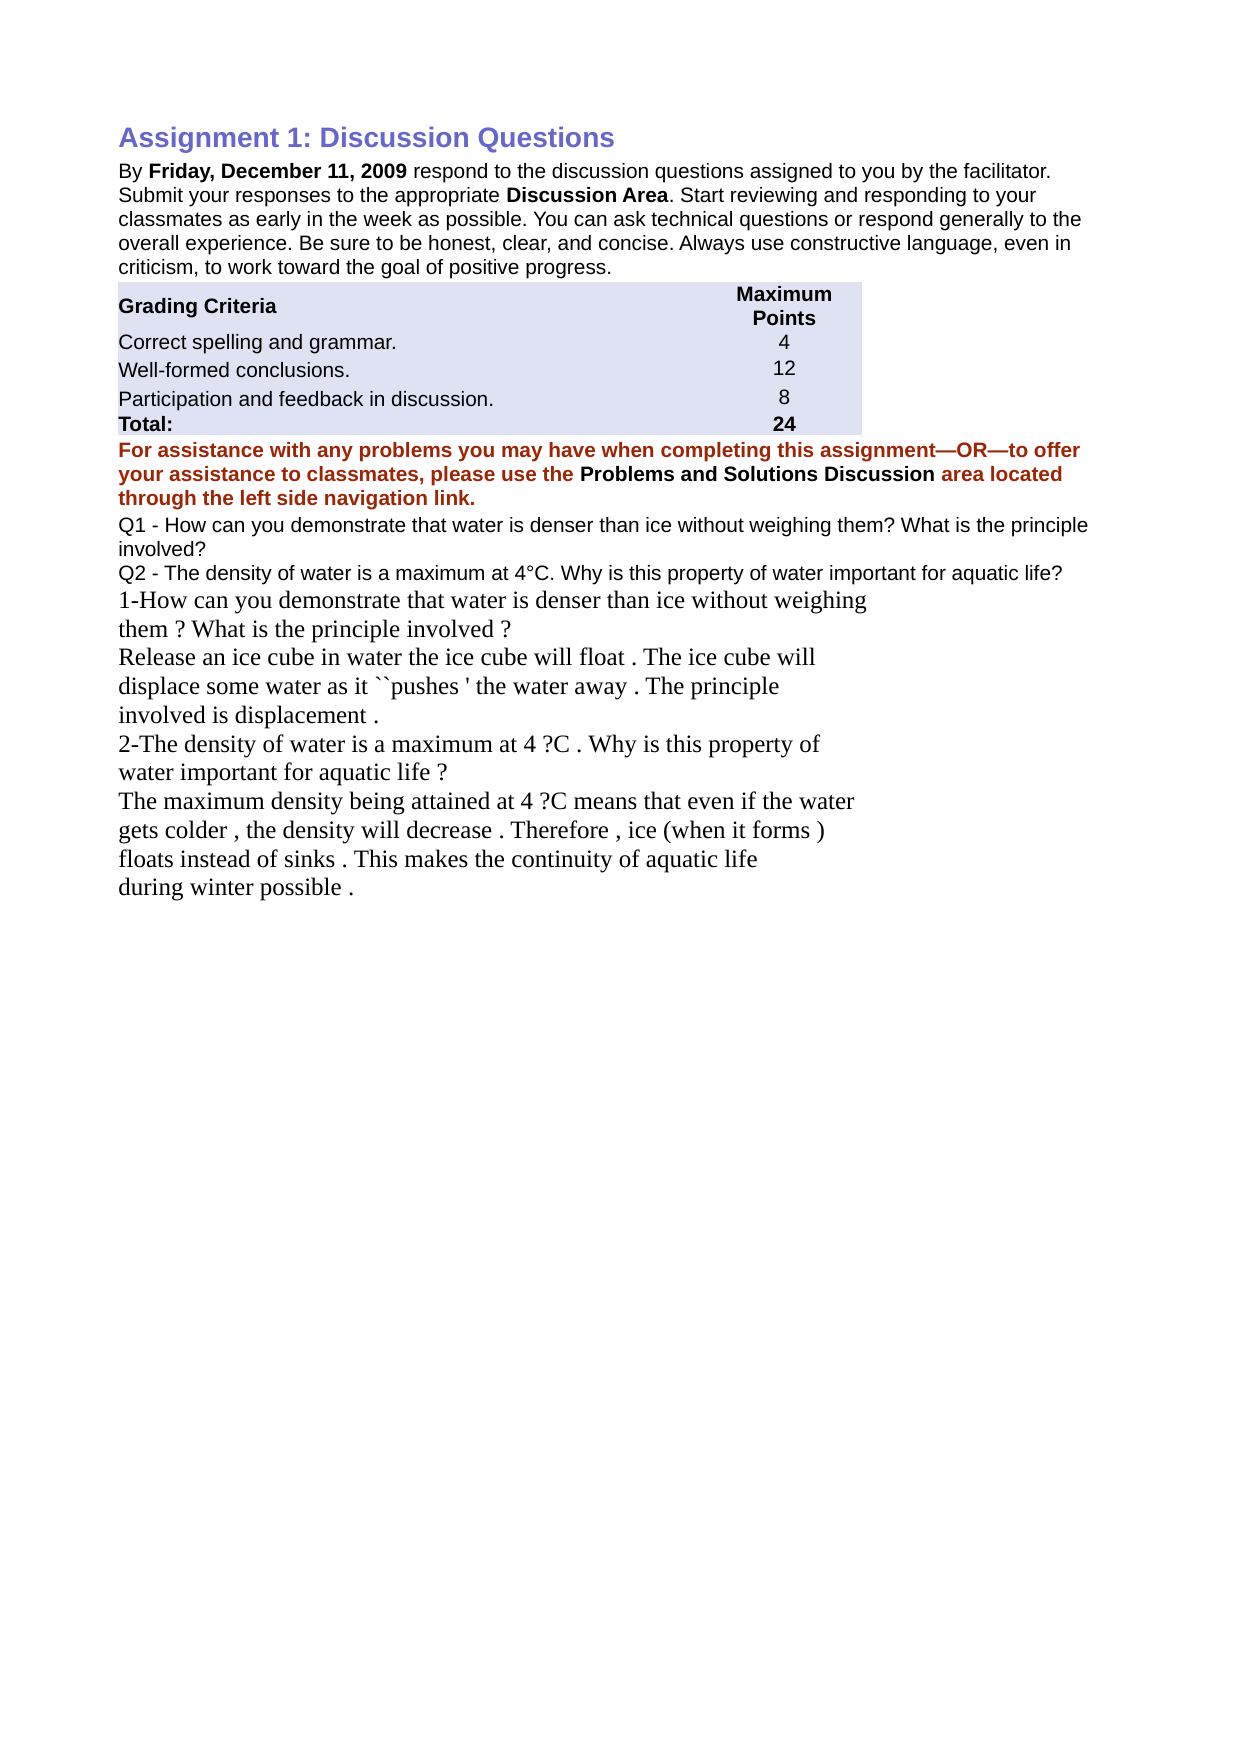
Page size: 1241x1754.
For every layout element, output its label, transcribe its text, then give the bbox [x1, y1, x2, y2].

text Q1 - How can you demonstrate that water is denser than ice without weighing them? What is the principle involved? [118, 513, 1122, 561]
table_cell 12 [706, 354, 862, 383]
text By Friday, December 11, 2009 respond to the discussion questions assigned to you by the facilitator. Submit your responses to the appropriate Discussion Area. Start reviewing and responding to your classmates as early in the week as possible. You can ask technical questions or respond generally to the overall experience. Be sure to be honest, clear, and concise. Always use constructive language, even in criticism, to work toward the goal of positive progress. [118, 159, 1122, 279]
text For assistance with any problems you may have when completing this assignment—OR—to offer your assistance to classmates, please use the Problems and Solutions Discussion area located through the left side navigation link. [118, 438, 1122, 510]
table_cell 4 [706, 330, 862, 354]
table_cell Well-formed conclusions. [118, 354, 706, 383]
table_header Grading Criteria [118, 282, 706, 330]
text 1-How can you demonstrate that water is denser than ice without weighing them ? What is the principle involved ? Release an ice cube in water the ice cube will float . The ice cube will displace some water as it ``pushes ' the water away . The principle involved is displacement . 2-The density of water is a maximum at 4 ?C . Why is this property of water important for aquatic life ? The maximum density being attained at 4 ?C means that even if the water gets colder , the density will decrease . Therefore , ice (when it forms ) floats instead of sinks . This makes the continuity of aquatic life during winter possible . [118, 585, 1122, 901]
table_cell Total: [118, 411, 706, 435]
table_cell 8 [706, 383, 862, 411]
table_cell Participation and feedback in discussion. [118, 383, 706, 411]
text Q2 - The density of water is a maximum at 4°C. Why is this property of water important for aquatic life? [118, 561, 1122, 585]
text Assignment 1: Discussion Questions [118, 121, 1122, 153]
table_header Maximum Points [706, 282, 862, 330]
table_cell 24 [706, 411, 862, 435]
table_cell Correct spelling and grammar. [118, 330, 706, 354]
